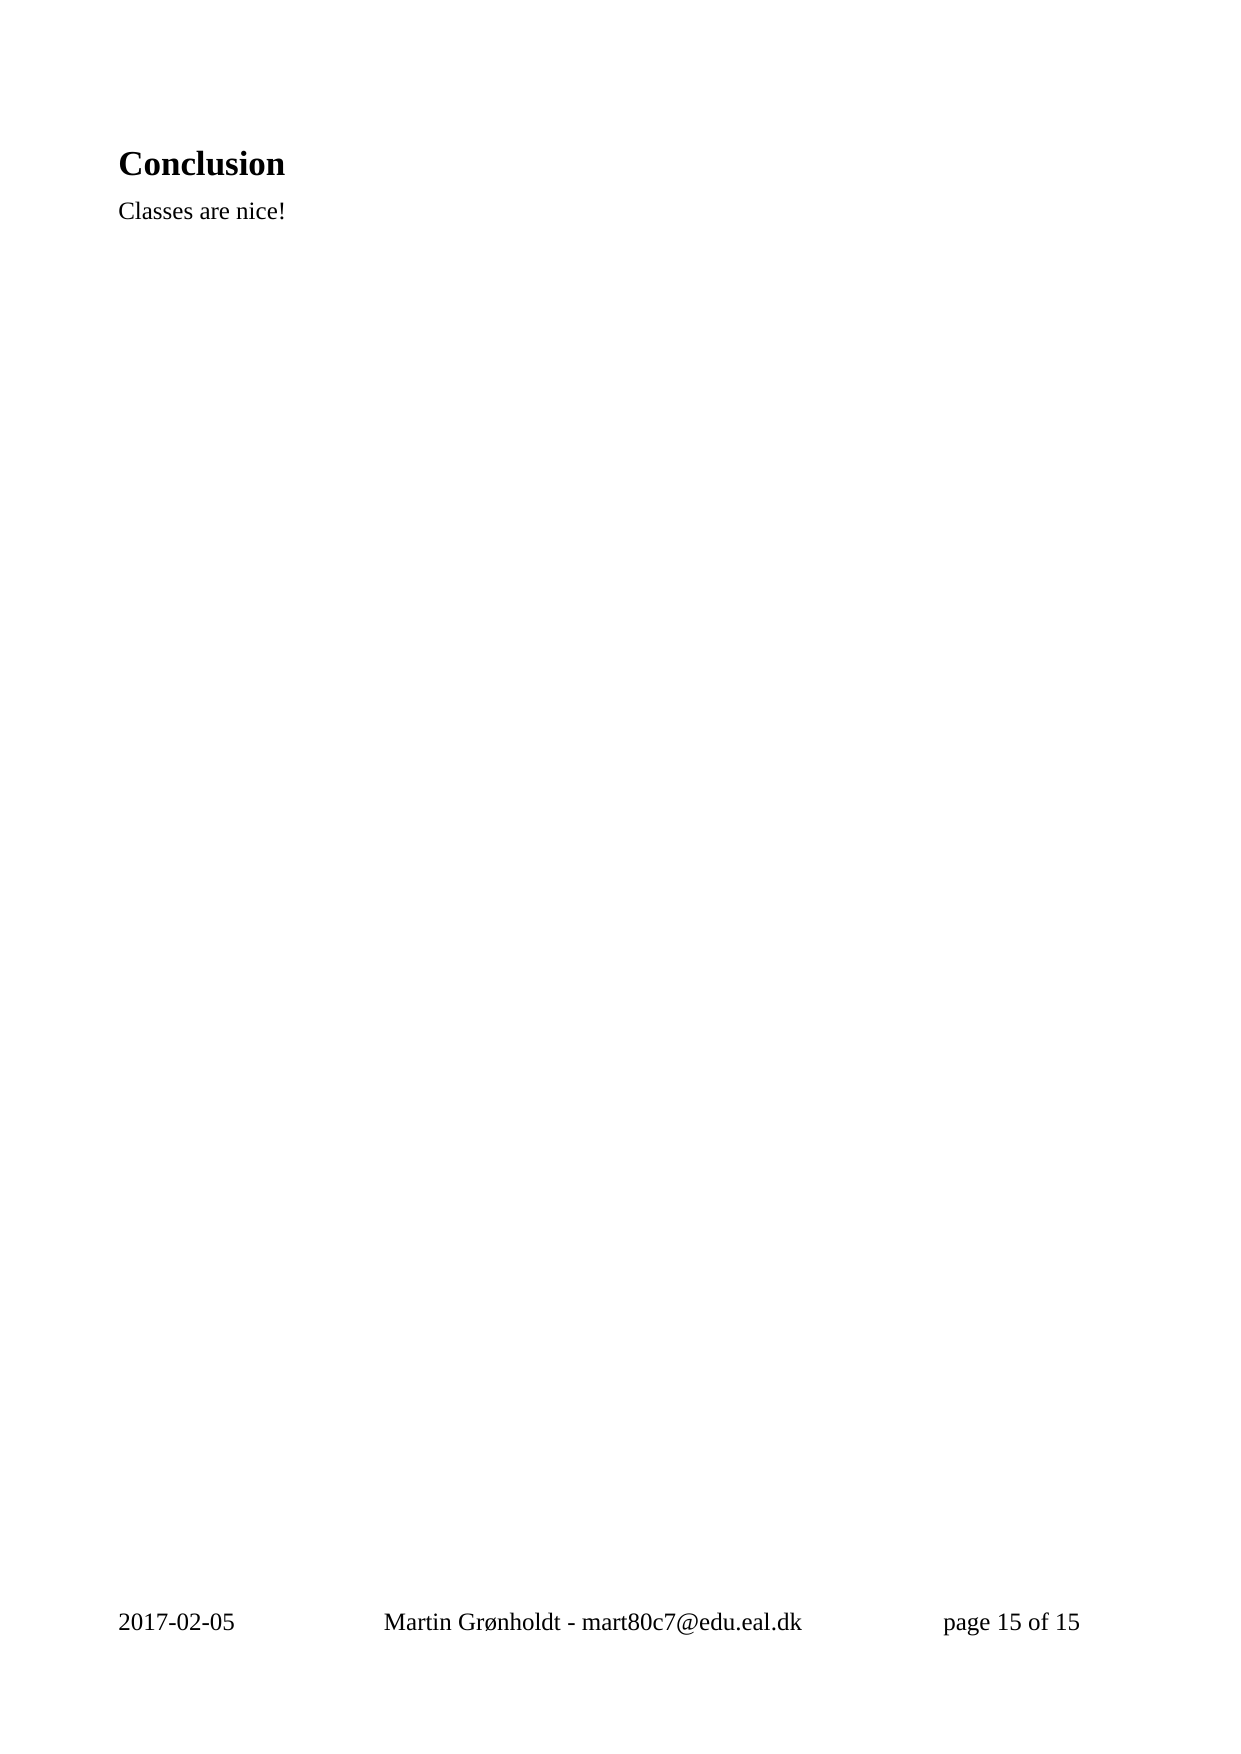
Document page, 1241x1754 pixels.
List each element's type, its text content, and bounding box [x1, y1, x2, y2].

subtitle Conclusion [118, 143, 1122, 183]
text Classes are nice! [118, 196, 1122, 224]
